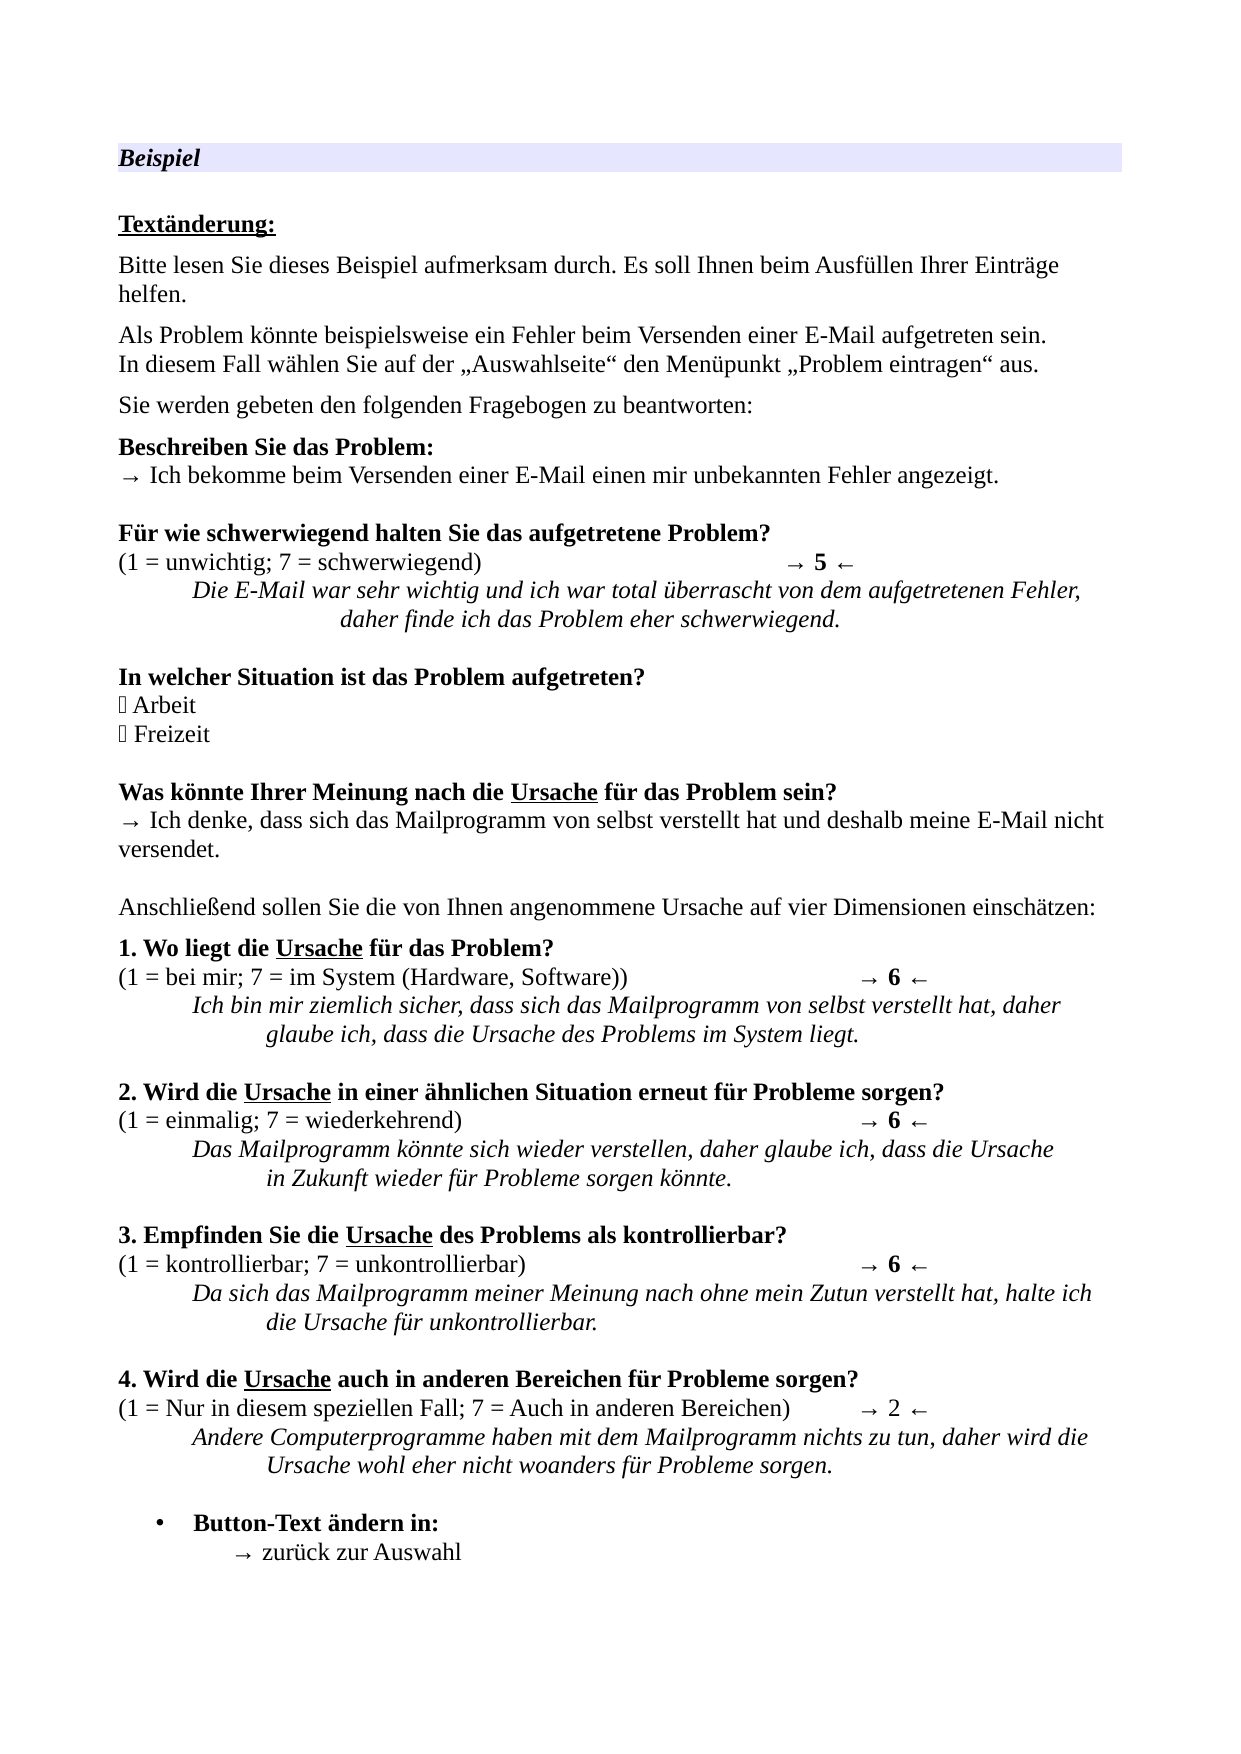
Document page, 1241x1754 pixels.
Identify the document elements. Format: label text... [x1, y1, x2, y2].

text Die E-Mail war sehr wichtig und ich war total überrascht von dem aufgetretenen Fehler, daher finde ich das Problem eher schwerwiegend. [118, 576, 1122, 633]
text Andere Computerprogramme haben mit dem Mailprogramm nichts zu tun, daher wird die Ursache wohl eher nicht woanders für Probleme sorgen. [118, 1422, 1122, 1479]
subtitle Beispiel [118, 143, 1122, 172]
text → Ich bekomme beim Versenden einer E-Mail einen mir unbekannten Fehler angezeigt. [118, 461, 1122, 489]
list → zurück zur Auswahl [193, 1537, 1122, 1566]
text c Arbeit [118, 691, 1122, 719]
list Button-Text ändern in: [156, 1508, 1122, 1537]
text c Freizeit [118, 719, 1122, 748]
text Als Problem könnte beispielsweise ein Fehler beim Versenden einer E-Mail aufgetreten sein. In diesem Fall wählen Sie auf der „Auswahlseite“ den Menüpunkt „Problem eintragen“ aus. [118, 321, 1122, 378]
text In welcher Situation ist das Problem aufgetreten? [118, 662, 1122, 691]
text Ich bin mir ziemlich sicher, dass sich das Mailprogramm von selbst verstellt hat, daher glaube ich, dass die Ursache des Problems im System liegt. [118, 991, 1122, 1048]
text Für wie schwerwiegend halten Sie das aufgetretene Problem? (1 = unwichtig; 7 = schwerwiegend) → 5 ← [118, 518, 1122, 576]
text 3. Empfinden Sie die Ursache des Problems als kontrollierbar? (1 = kontrollierbar; 7 = unkontrollierbar) → 6 ← [118, 1221, 1122, 1278]
text Sie werden gebeten den folgenden Fragebogen zu beantworten: [118, 391, 1122, 419]
text Was könnte Ihrer Meinung nach die Ursache für das Problem sein? [118, 777, 1122, 806]
text Da sich das Mailprogramm meiner Meinung nach ohne mein Zutun verstellt hat, halte ich die Ursache für unkontrollierbar. [118, 1278, 1122, 1336]
text 4. Wird die Ursache auch in anderen Bereichen für Probleme sorgen? (1 = Nur in diesem speziellen Fall; 7 = Auch in anderen Bereichen) → 2 ← [118, 1364, 1122, 1422]
text 1. Wo liegt die Ursache für das Problem? (1 = bei mir; 7 = im System (Hardware, Software)) → 6 ← [118, 933, 1122, 991]
subtitle Textänderung: [118, 209, 1122, 238]
text Bitte lesen Sie dieses Beispiel aufmerksam durch. Es soll Ihnen beim Ausfüllen Ihrer Einträge helfen. [118, 251, 1122, 308]
text → Ich denke, dass sich das Mailprogramm von selbst verstellt hat und deshalb meine E-Mail nicht versendet. [118, 806, 1122, 863]
text 2. Wird die Ursache in einer ähnlichen Situation erneut für Probleme sorgen? (1 = einmalig; 7 = wiederkehrend) → 6 ← [118, 1077, 1122, 1134]
text Das Mailprogramm könnte sich wieder verstellen, daher glaube ich, dass die Ursache in Zukunft wieder für Probleme sorgen könnte. [118, 1134, 1122, 1192]
text Beschreiben Sie das Problem: [118, 432, 1122, 461]
text Anschließend sollen Sie die von Ihnen angenommene Ursache auf vier Dimensionen einschätzen: [118, 892, 1122, 921]
